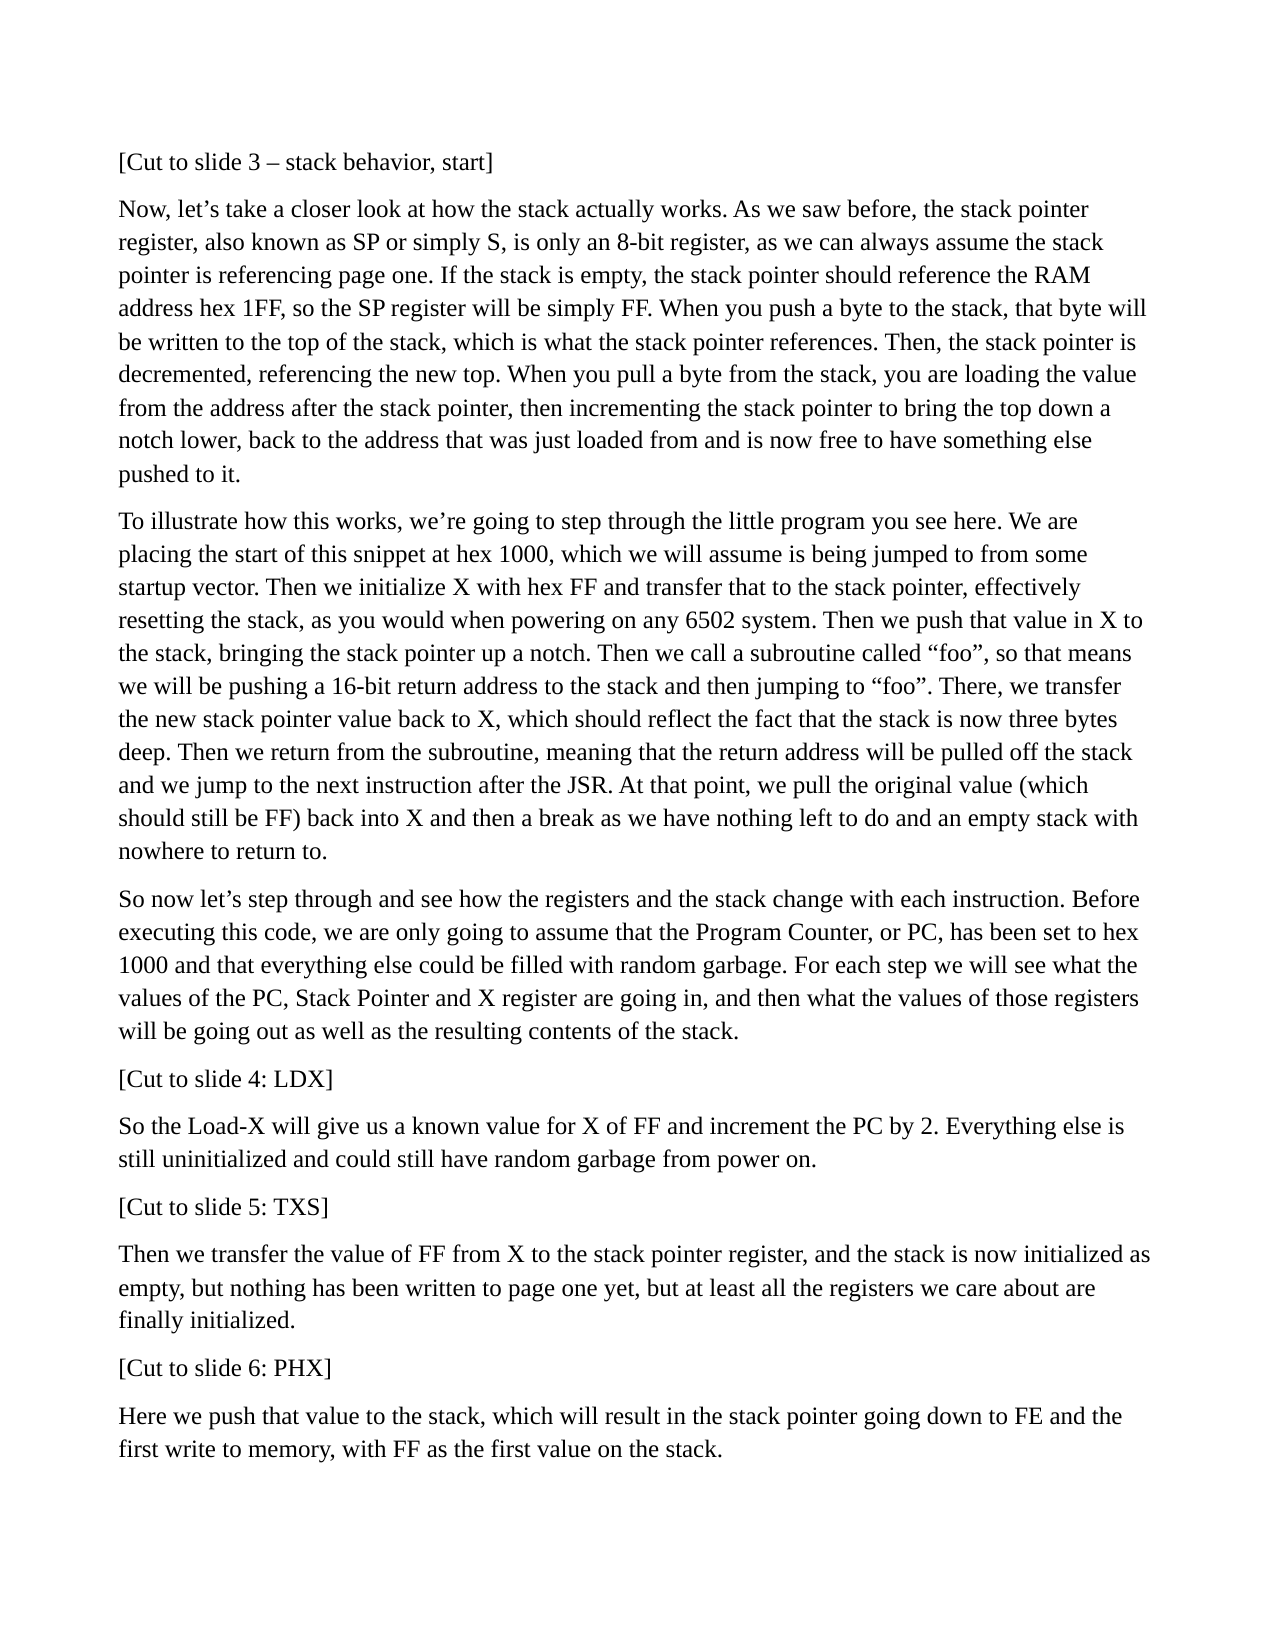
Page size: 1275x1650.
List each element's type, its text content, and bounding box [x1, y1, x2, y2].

text To illustrate how this works, we’re going to step through the little program you see here. We are placing the start of this snippet at hex 1000, which we will assume is being jumped to from some startup vector. Then we initialize X with hex FF and transfer that to the stack pointer, effectively resetting the stack, as you would when powering on any 6502 system. Then we push that value in X to the stack, bringing the stack pointer up a notch. Then we call a subroutine called “foo”, so that means we will be pushing a 16-bit return address to the stack and then jumping to “foo”. There, we transfer the new stack pointer value back to X, which should reflect the fact that the stack is now three bytes deep. Then we return from the subroutine, meaning that the return address will be pulled off the stack and we jump to the next instruction after the JSR. At that point, we pull the original value (which should still be FF) back into X and then a break as we have nothing left to do and an empty stack with nowhere to return to. [118, 506, 1157, 865]
text Now, let’s take a closer look at how the stack actually works. As we saw before, the stack pointer register, also known as SP or simply S, is only an 8-bit register, as we can always assume the stack pointer is referencing page one. If the stack is empty, the stack pointer should reference the RAM address hex 1FF, so the SP register will be simply FF. When you push a byte to the stack, that byte will be written to the top of the stack, which is what the stack pointer references. Then, the stack pointer is decremented, referencing the new top. When you pull a byte from the stack, you are loading the value from the address after the stack pointer, then incrementing the stack pointer to bring the top down a notch lower, back to the address that was just loaded from and is now free to have something else pushed to it. [118, 194, 1157, 487]
text Here we push that value to the stack, which will result in the stack pointer going down to FE and the first write to memory, with FF as the first value on the stack. [118, 1401, 1157, 1463]
text So now let’s step through and see how the registers and the stack change with each instruction. Before executing this code, we are only going to assume that the Program Counter, or PC, has been set to hex 1000 and that everything else could be filled with random garbage. For each step we will see what the values of the PC, Stack Pointer and X register are going in, and then what the values of those registers will be going out as well as the resulting contents of the stack. [118, 884, 1157, 1045]
text [Cut to slide 3 – stack behavior, start] [118, 147, 1157, 176]
text Then we transfer the value of FF from X to the stack pointer register, and the stack is now initialized as empty, but nothing has been written to page one yet, but at least all the registers we care about are finally initialized. [118, 1239, 1157, 1334]
text [Cut to slide 5: TXS] [118, 1192, 1157, 1221]
text So the Load-X will give us a known value for X of FF and increment the PC by 2. Everything else is still uninitialized and could still have random garbage from power on. [118, 1111, 1157, 1173]
text [Cut to slide 4: LDX] [118, 1064, 1157, 1092]
text [Cut to slide 6: PHX] [118, 1353, 1157, 1382]
